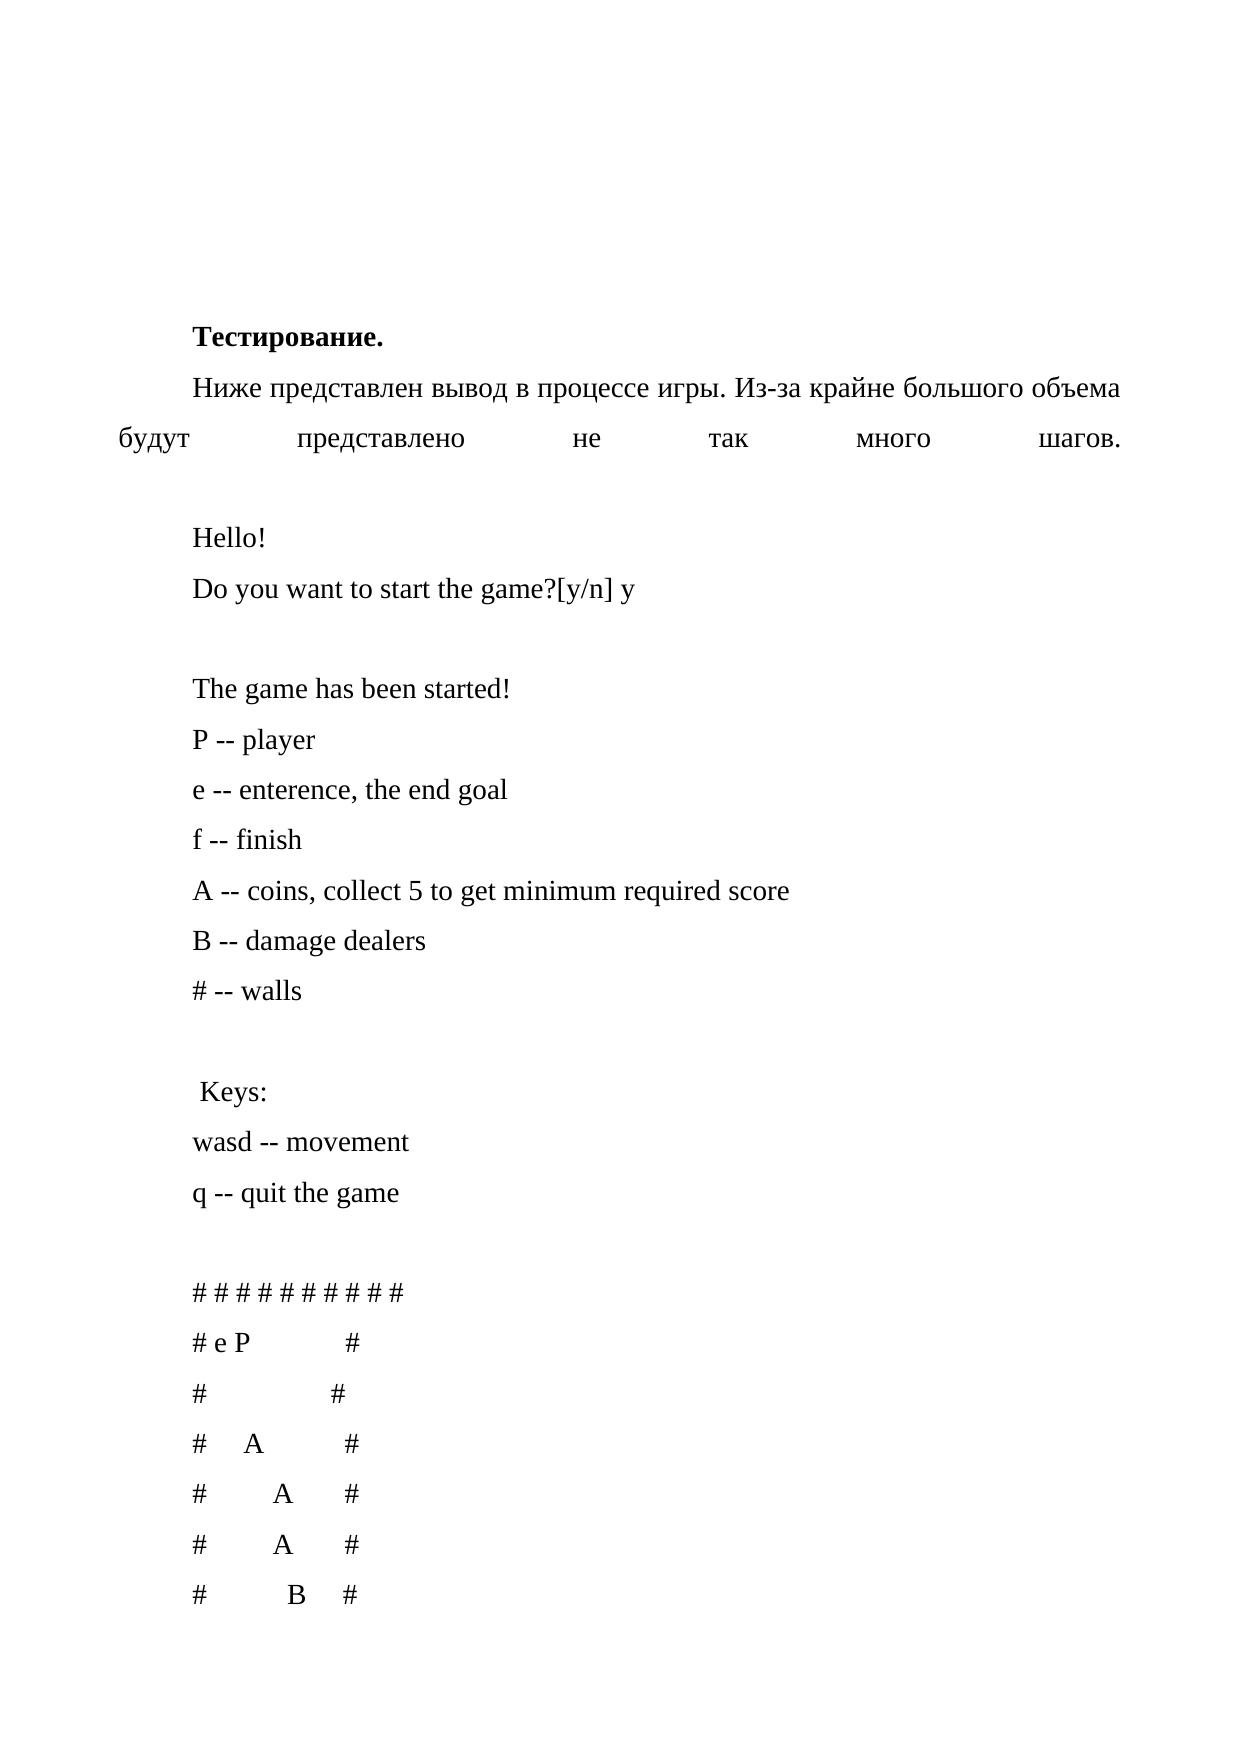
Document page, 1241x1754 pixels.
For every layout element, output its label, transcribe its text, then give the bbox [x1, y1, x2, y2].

text # A # [118, 1426, 1122, 1460]
text q -- quit the game [118, 1175, 1122, 1208]
text f -- finish [118, 822, 1122, 856]
text B -- damage dealers [118, 923, 1122, 957]
text # -- walls [118, 973, 1122, 1007]
text Do you want to start thе game?[y/n] y [118, 571, 1122, 604]
text The game has been started! [118, 672, 1122, 705]
text A -- coins, collect 5 to get minimum required score [118, 873, 1122, 906]
text # A # [118, 1527, 1122, 1560]
text # B # [118, 1577, 1122, 1611]
text Hello! [118, 521, 1122, 554]
text e -- enterence, the end goal [118, 772, 1122, 806]
text # # [118, 1376, 1122, 1409]
text # A # [118, 1477, 1122, 1510]
text # e P # [118, 1326, 1122, 1359]
text Тестирование. [118, 319, 1122, 353]
text P -- player [118, 722, 1122, 755]
text wasd -- movement [118, 1124, 1122, 1158]
text # # # # # # # # # # [118, 1275, 1122, 1309]
text Keys: [118, 1074, 1122, 1108]
text Ниже представлен вывод в процессе игры. Из-за крайне большого объема будут представлено не так много шагов. [118, 370, 1122, 504]
